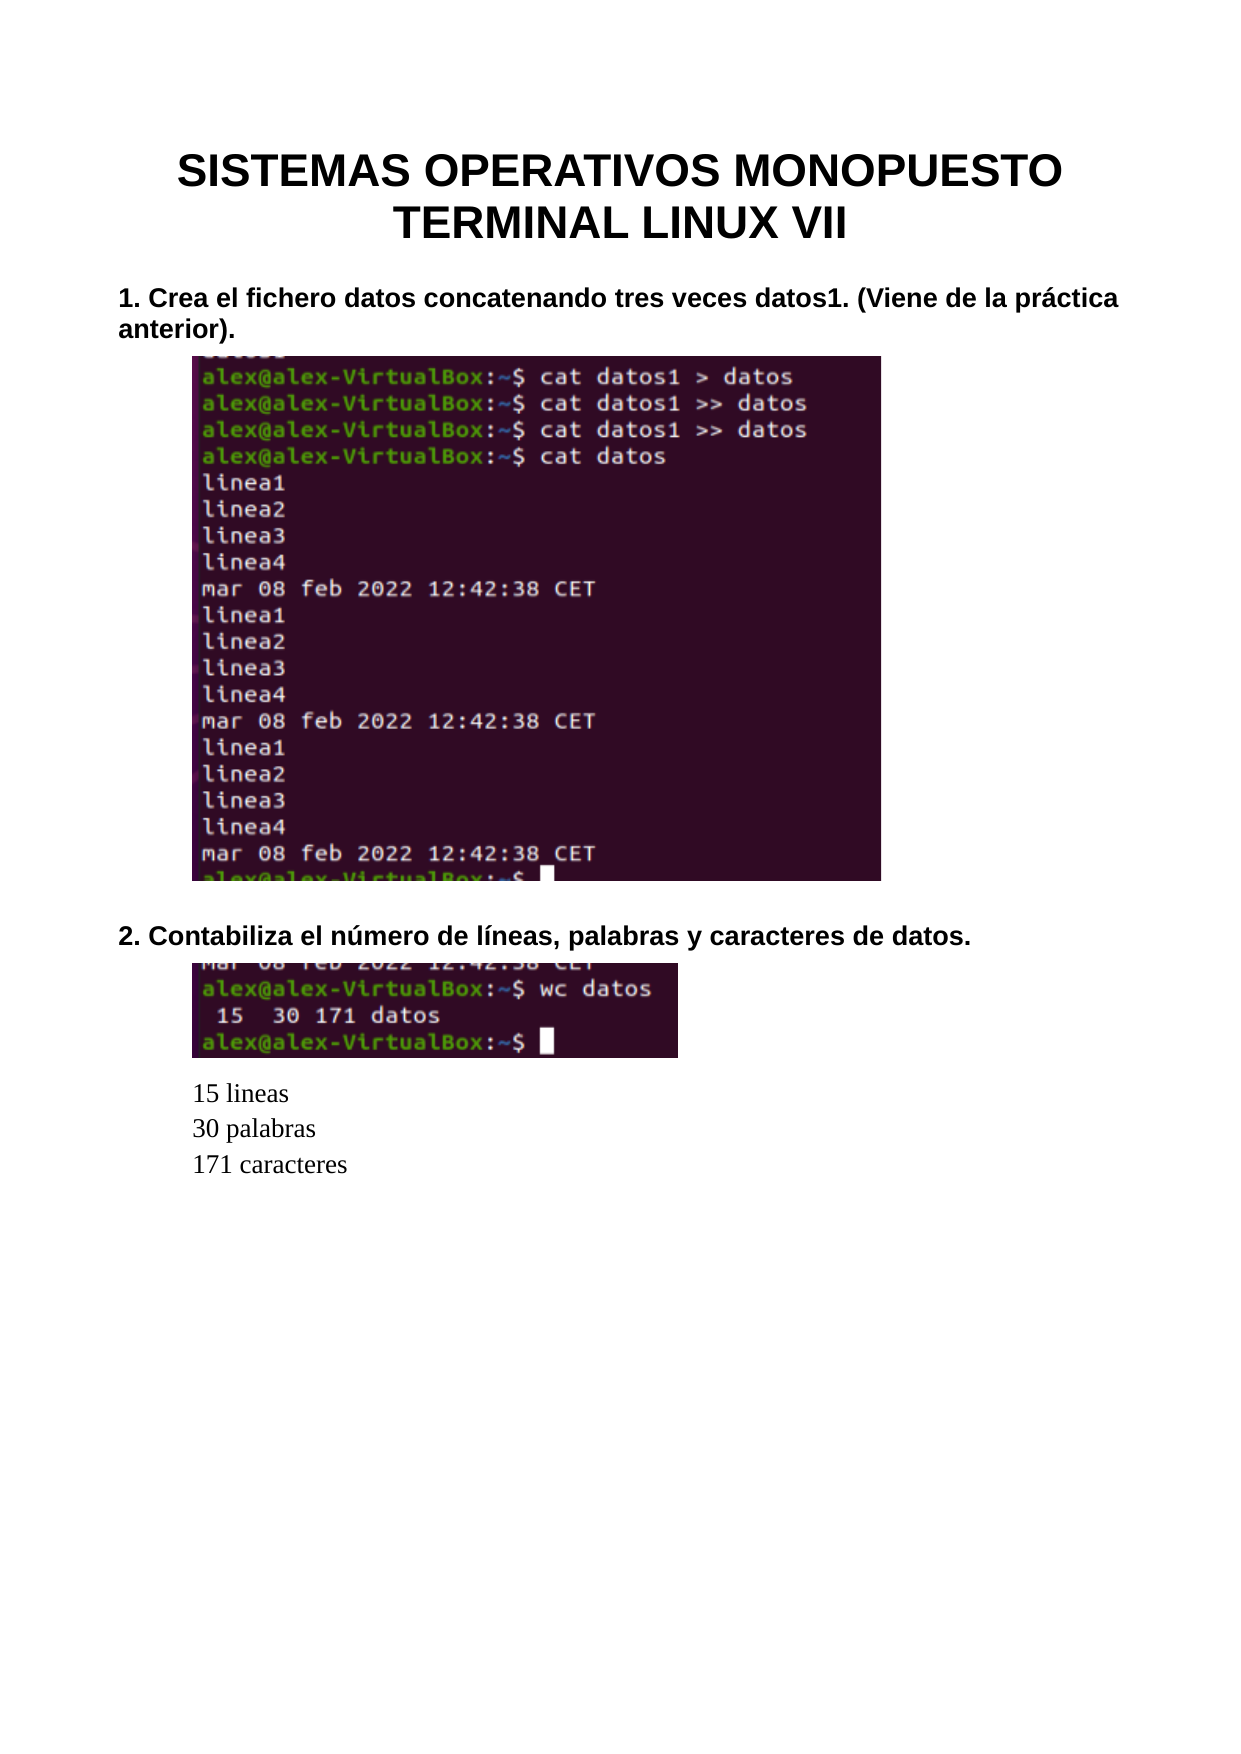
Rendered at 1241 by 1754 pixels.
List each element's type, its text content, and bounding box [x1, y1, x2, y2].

picture [192, 356, 882, 881]
subtitle 1. Crea el fichero datos concatenando tres veces datos1. (Viene de la práctica anterior). [118, 282, 1122, 344]
picture [192, 963, 678, 1058]
title SISTEMAS OPERATIVOS MONOPUESTO TERMINAL LINUX VII [118, 143, 1122, 248]
subtitle 2. Contabiliza el número de líneas, palabras y caracteres de datos. [118, 920, 1122, 951]
text 15 lineas 30 palabras 171 caracteres [192, 1077, 1122, 1179]
